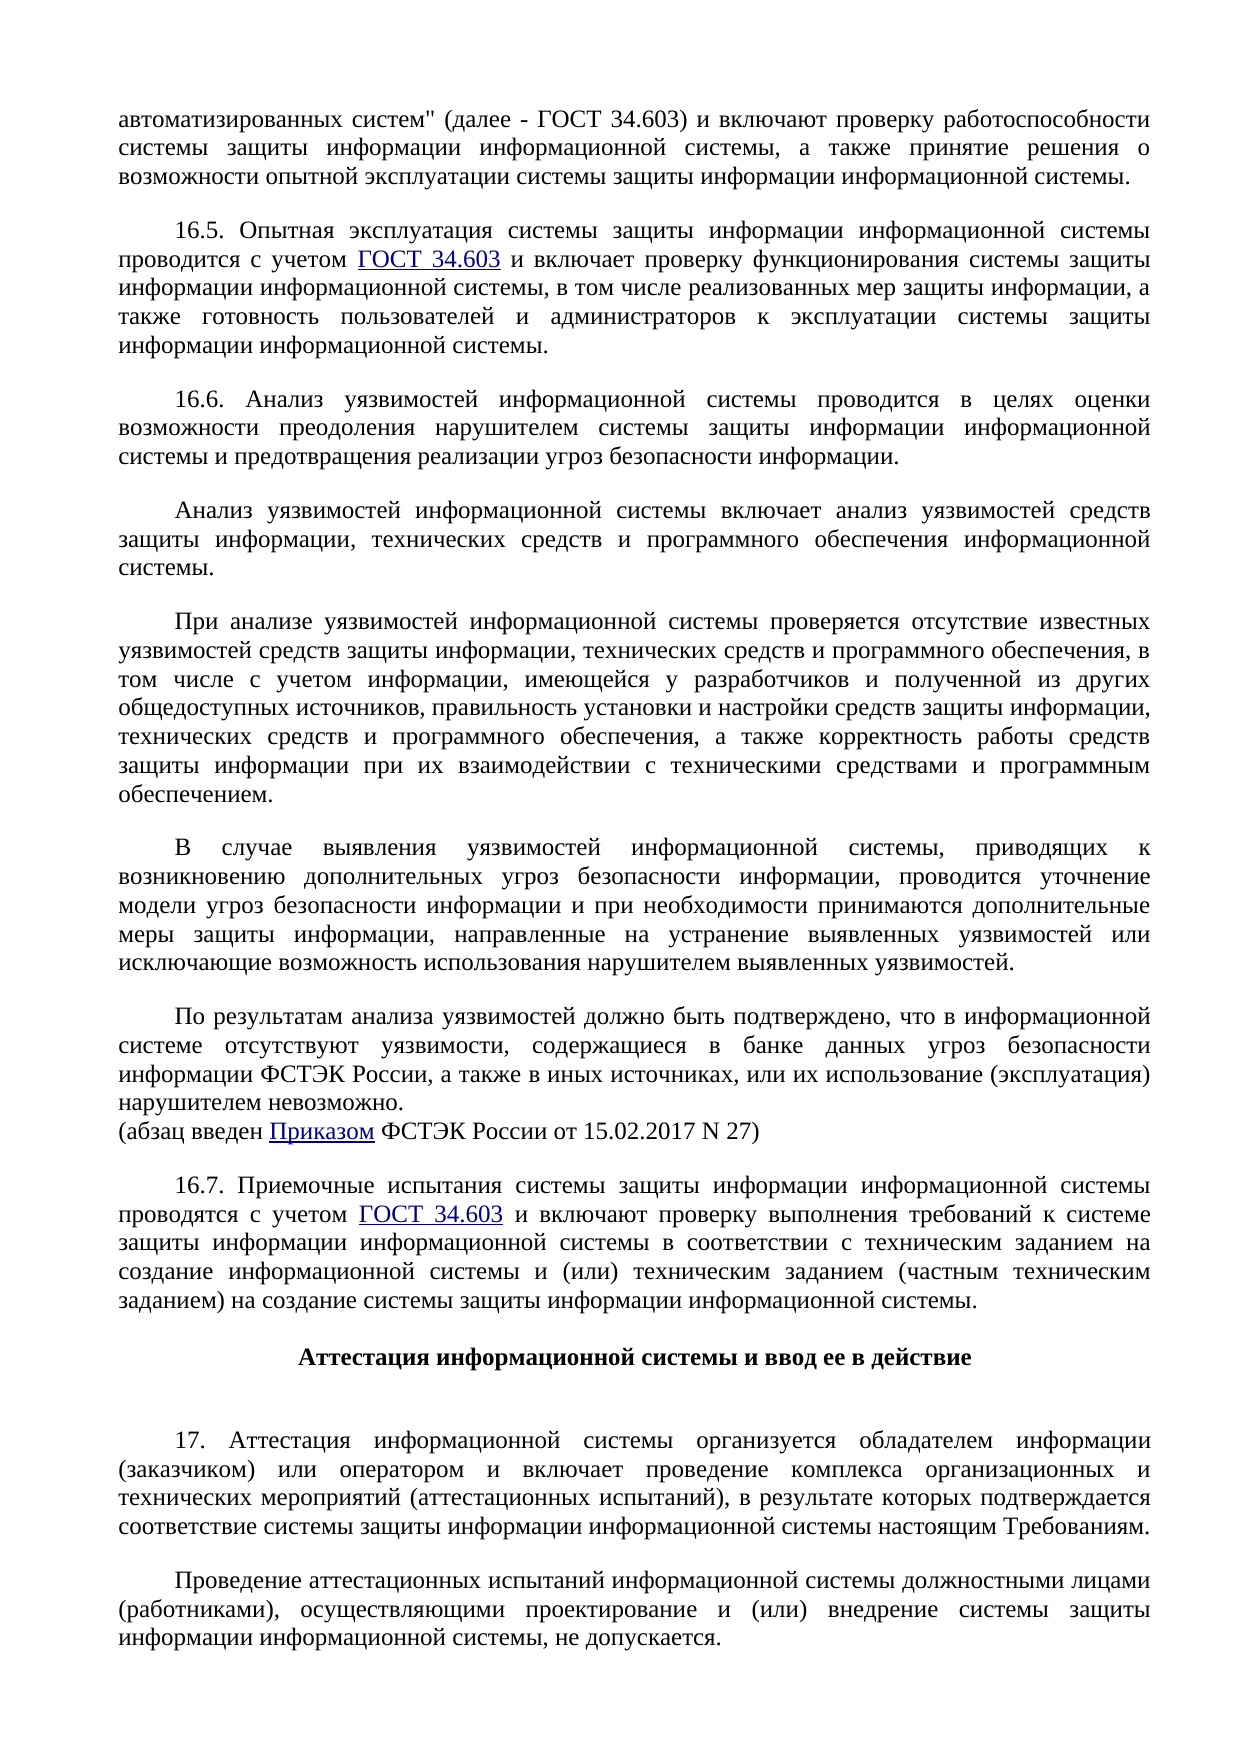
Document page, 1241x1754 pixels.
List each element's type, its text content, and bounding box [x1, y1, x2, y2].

text 17. Аттестация информационной системы организуется обладателем информации (заказчиком) или оператором и включает проведение комплекса организационных и технических мероприятий (аттестационных испытаний), в результате которых подтверждается соответствие системы защиты информации информационной системы настоящим Требованиям. [118, 1425, 1152, 1540]
text 16.7. Приемочные испытания системы защиты информации информационной системы проводятся с учетом ГОСТ 34.603 и включают проверку выполнения требований к системе защиты информации информационной системы в соответствии с техническим заданием на создание информационной системы и (или) техническим заданием (частным техническим заданием) на создание системы защиты информации информационной системы. [118, 1170, 1152, 1314]
text При анализе уязвимостей информационной системы проверяется отсутствие известных уязвимостей средств защиты информации, технических средств и программного обеспечения, в том числе с учетом информации, имеющейся у разработчиков и полученной из других общедоступных источников, правильность установки и настройки средств защиты информации, технических средств и программного обеспечения, а также корректность работы средств защиты информации при их взаимодействии с техническими средствами и программным обеспечением. [118, 606, 1152, 807]
text По результатам анализа уязвимостей должно быть подтверждено, что в информационной системе отсутствуют уязвимости, содержащиеся в банке данных угроз безопасности информации ФСТЭК России, а также в иных источниках, или их использование (эксплуатация) нарушителем невозможно. [118, 1001, 1152, 1116]
text (абзац введен Приказом ФСТЭК России от 15.02.2017 N 27) [118, 1116, 1152, 1145]
text автоматизированных систем" (далее - ГОСТ 34.603) и включают проверку работоспособности системы защиты информации информационной системы, а также принятие решения о возможности опытной эксплуатации системы защиты информации информационной системы. [118, 104, 1152, 190]
text Проведение аттестационных испытаний информационной системы должностными лицами (работниками), осуществляющими проектирование и (или) внедрение системы защиты информации информационной системы, не допускается. [118, 1565, 1152, 1651]
text Анализ уязвимостей информационной системы включает анализ уязвимостей средств защиты информации, технических средств и программного обеспечения информационной системы. [118, 495, 1152, 581]
text В случае выявления уязвимостей информационной системы, приводящих к возникновению дополнительных угроз безопасности информации, проводится уточнение модели угроз безопасности информации и при необходимости принимаются дополнительные меры защиты информации, направленные на устранение выявленных уязвимостей или исключающие возможность использования нарушителем выявленных уязвимостей. [118, 832, 1152, 976]
title Аттестация информационной системы и ввод ее в действие [118, 1342, 1152, 1371]
text 16.6. Анализ уязвимостей информационной системы проводится в целях оценки возможности преодоления нарушителем системы защиты информации информационной системы и предотвращения реализации угроз безопасности информации. [118, 384, 1152, 470]
text 16.5. Опытная эксплуатация системы защиты информации информационной системы проводится с учетом ГОСТ 34.603 и включает проверку функционирования системы защиты информации информационной системы, в том числе реализованных мер защиты информации, а также готовность пользователей и администраторов к эксплуатации системы защиты информации информационной системы. [118, 215, 1152, 359]
